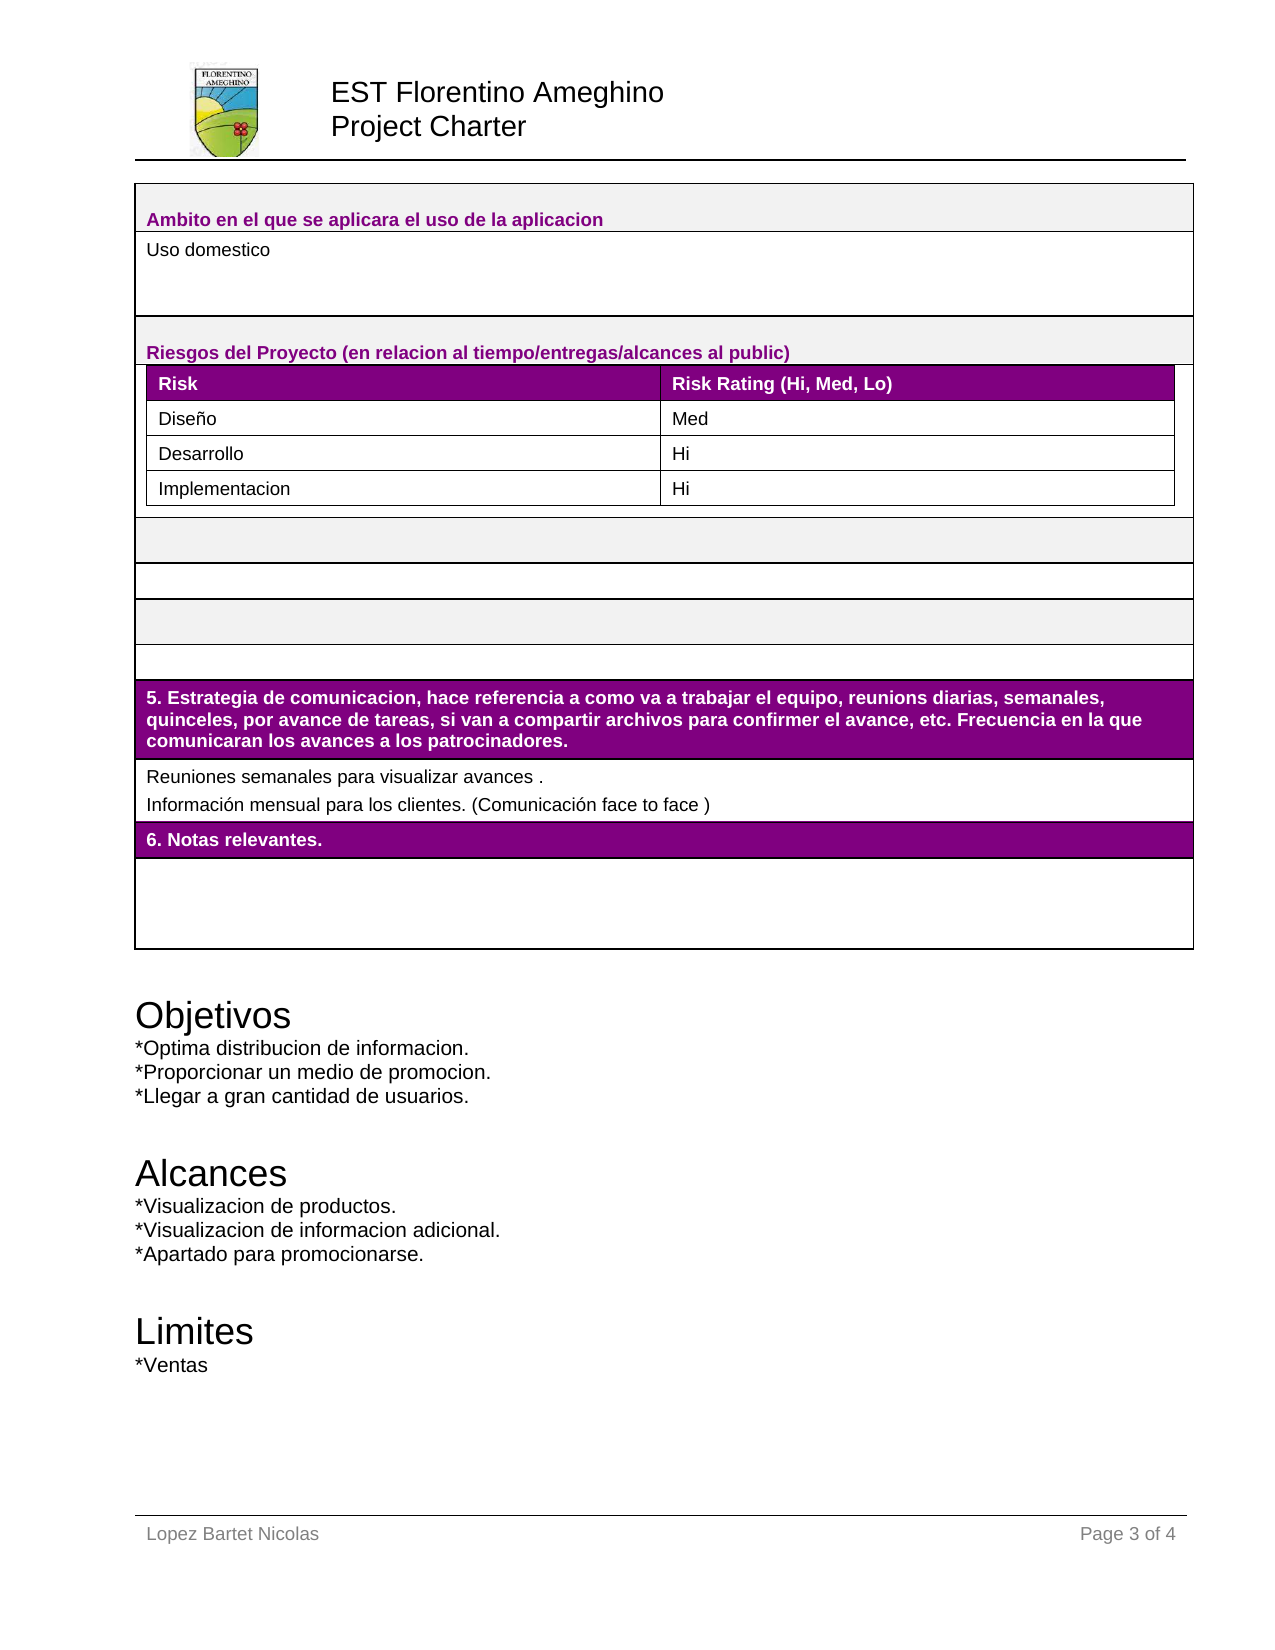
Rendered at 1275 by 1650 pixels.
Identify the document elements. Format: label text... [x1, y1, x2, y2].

table_cell 6. Notas relevantes. [136, 823, 1193, 857]
text *Ventas [135, 1352, 1140, 1376]
table_cell [136, 645, 1193, 679]
table_cell [136, 518, 1193, 562]
text *Apartado para promocionarse. [135, 1242, 1140, 1266]
table_cell [136, 859, 1193, 948]
table_cell Ambito en el que se aplicara el uso de la aplicacion [136, 184, 1193, 231]
table_header Risk Rating (Hi, Med, Lo) [661, 366, 1174, 400]
table_cell Med [661, 401, 1174, 435]
table_header Risk [147, 366, 660, 400]
table_cell Diseño [147, 401, 660, 435]
text *Visualizacion de productos. [135, 1194, 1140, 1218]
table_cell Hi [661, 436, 1174, 470]
table_cell 5. Estrategia de comunicacion, hace referencia a como va a trabajar el equipo, reunions diarias, semanales, quinceles, por avance de tareas, si van a compartir archivos para confirmer el avance, etc. Frecuencia en la que comunicaran los avances a los patrocinadores. [136, 681, 1193, 758]
table_cell [136, 365, 1193, 517]
table_cell Hi [661, 471, 1174, 505]
text Alcances [135, 1151, 1140, 1194]
table_cell Implementacion [147, 471, 660, 505]
text *Proporcionar un medio de promocion. [135, 1060, 1140, 1084]
table_cell Uso domestico [136, 232, 1193, 315]
text Limites [135, 1309, 1140, 1352]
table_cell [136, 564, 1193, 598]
table_cell Desarrollo [147, 436, 660, 470]
text *Visualizacion de informacion adicional. [135, 1218, 1140, 1242]
text Objetivos [135, 993, 1140, 1036]
table_cell Riesgos del Proyecto (en relacion al tiempo/entregas/alcances al public) [136, 317, 1193, 363]
table_cell [136, 600, 1193, 644]
text *Llegar a gran cantidad de usuarios. [135, 1084, 1140, 1108]
table_cell Reuniones semanales para visualizar avances . Información mensual para los clientes. (Comunicación face to face ) [136, 760, 1193, 821]
text *Optima distribucion de informacion. [135, 1036, 1140, 1060]
picture [189, 62, 260, 157]
